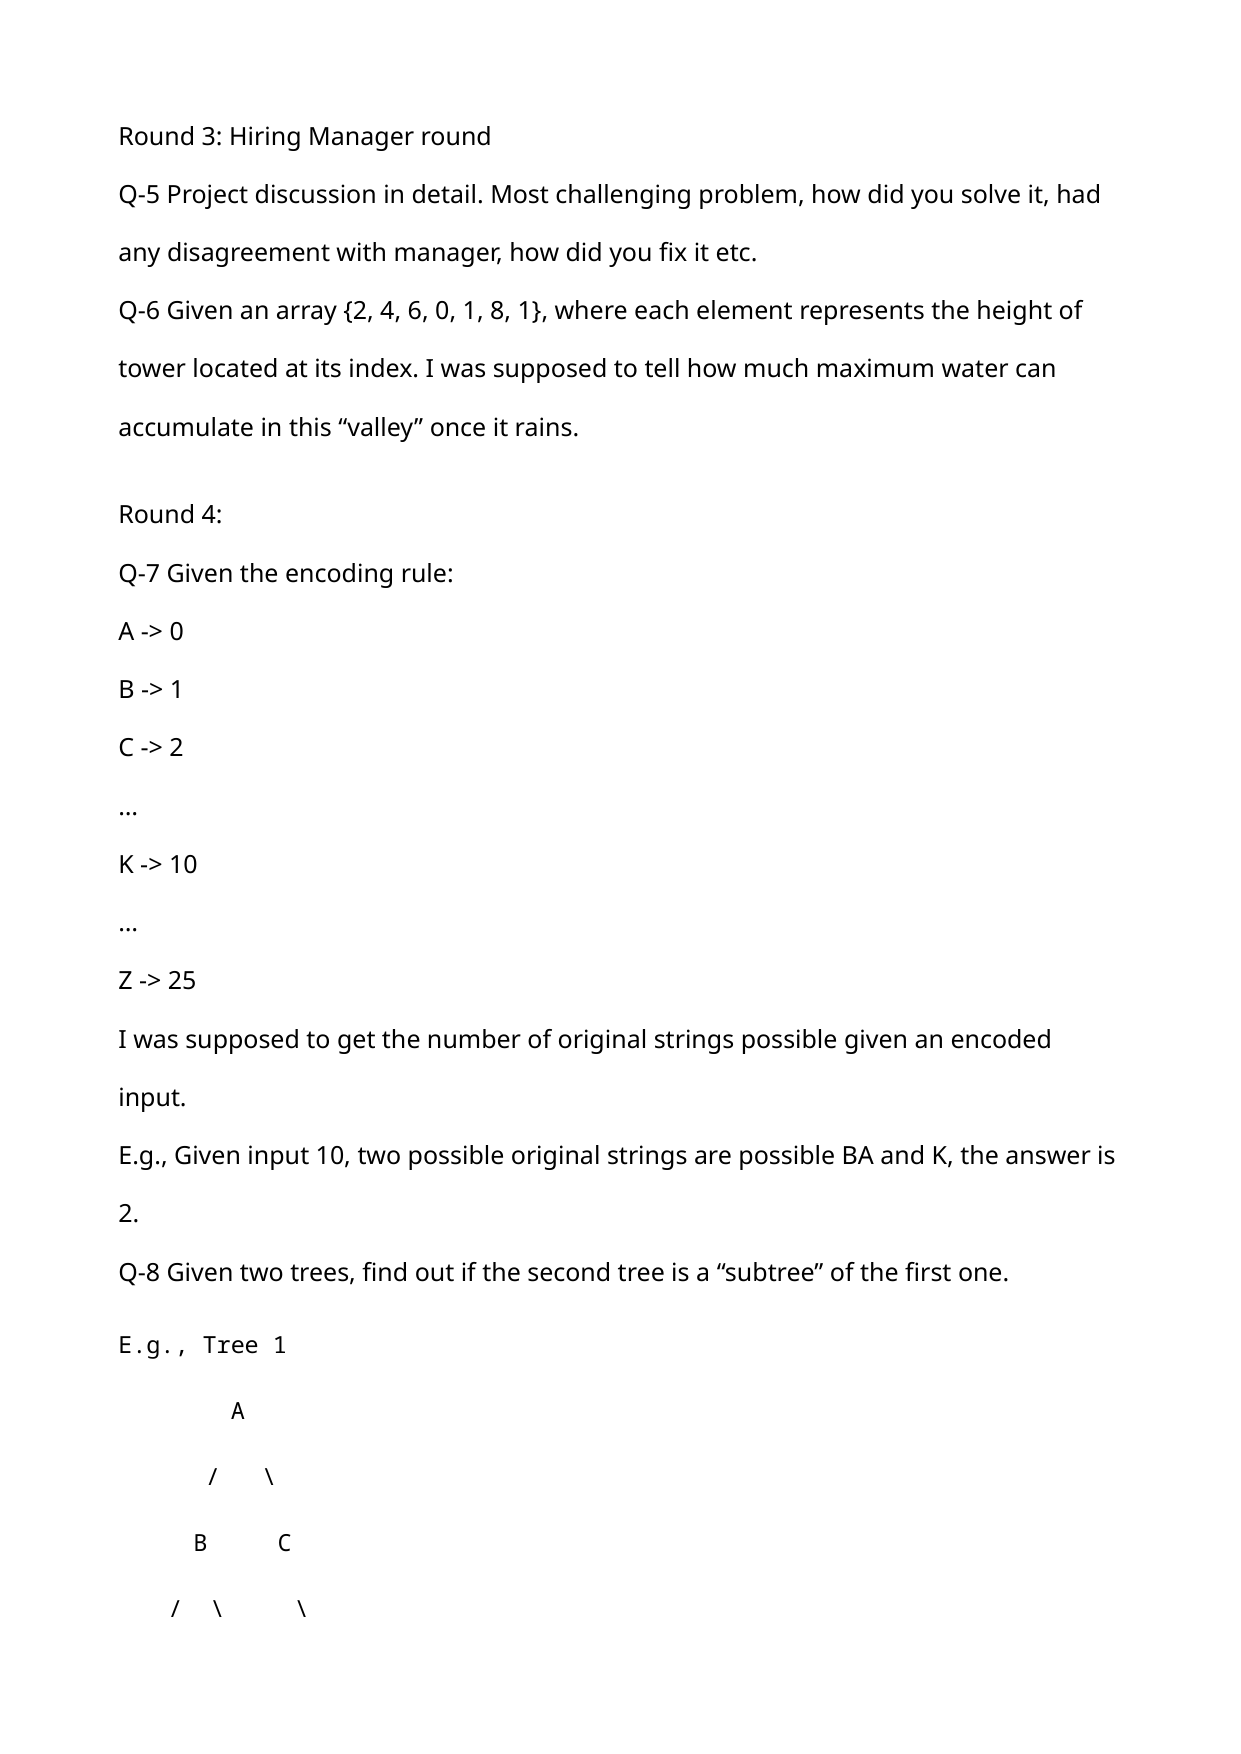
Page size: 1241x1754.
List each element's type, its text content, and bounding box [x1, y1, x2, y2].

text / \ [118, 1460, 1122, 1492]
text Round 3: Hiring Manager round Q-5 Project discussion in detail. Most challenging problem, how did you solve it, had any disagreement with manager, how did you fix it etc. Q-6 Given an array {2, 4, 6, 0, 1, 8, 1}, where each element represents the height of tower located at its index. I was supposed to tell how much maximum water can accumulate in this “valley” once it rains. [118, 118, 1122, 443]
text A [118, 1394, 1122, 1426]
text E.g., Tree 1 [118, 1328, 1122, 1360]
text Round 4: Q-7 Given the encoding rule: A -> 0 B -> 1 C -> 2 … K -> 10 … Z -> 25 I was supposed to get the number of original strings possible given an encoded input. E.g., Given input 10, two possible original strings are possible BA and K, the answer is 2. [118, 497, 1122, 1230]
text / \ \ [118, 1593, 1122, 1624]
text Q-8 Given two trees, find out if the second tree is a “subtree” of the first one. [118, 1254, 1122, 1288]
text B C [118, 1526, 1122, 1558]
